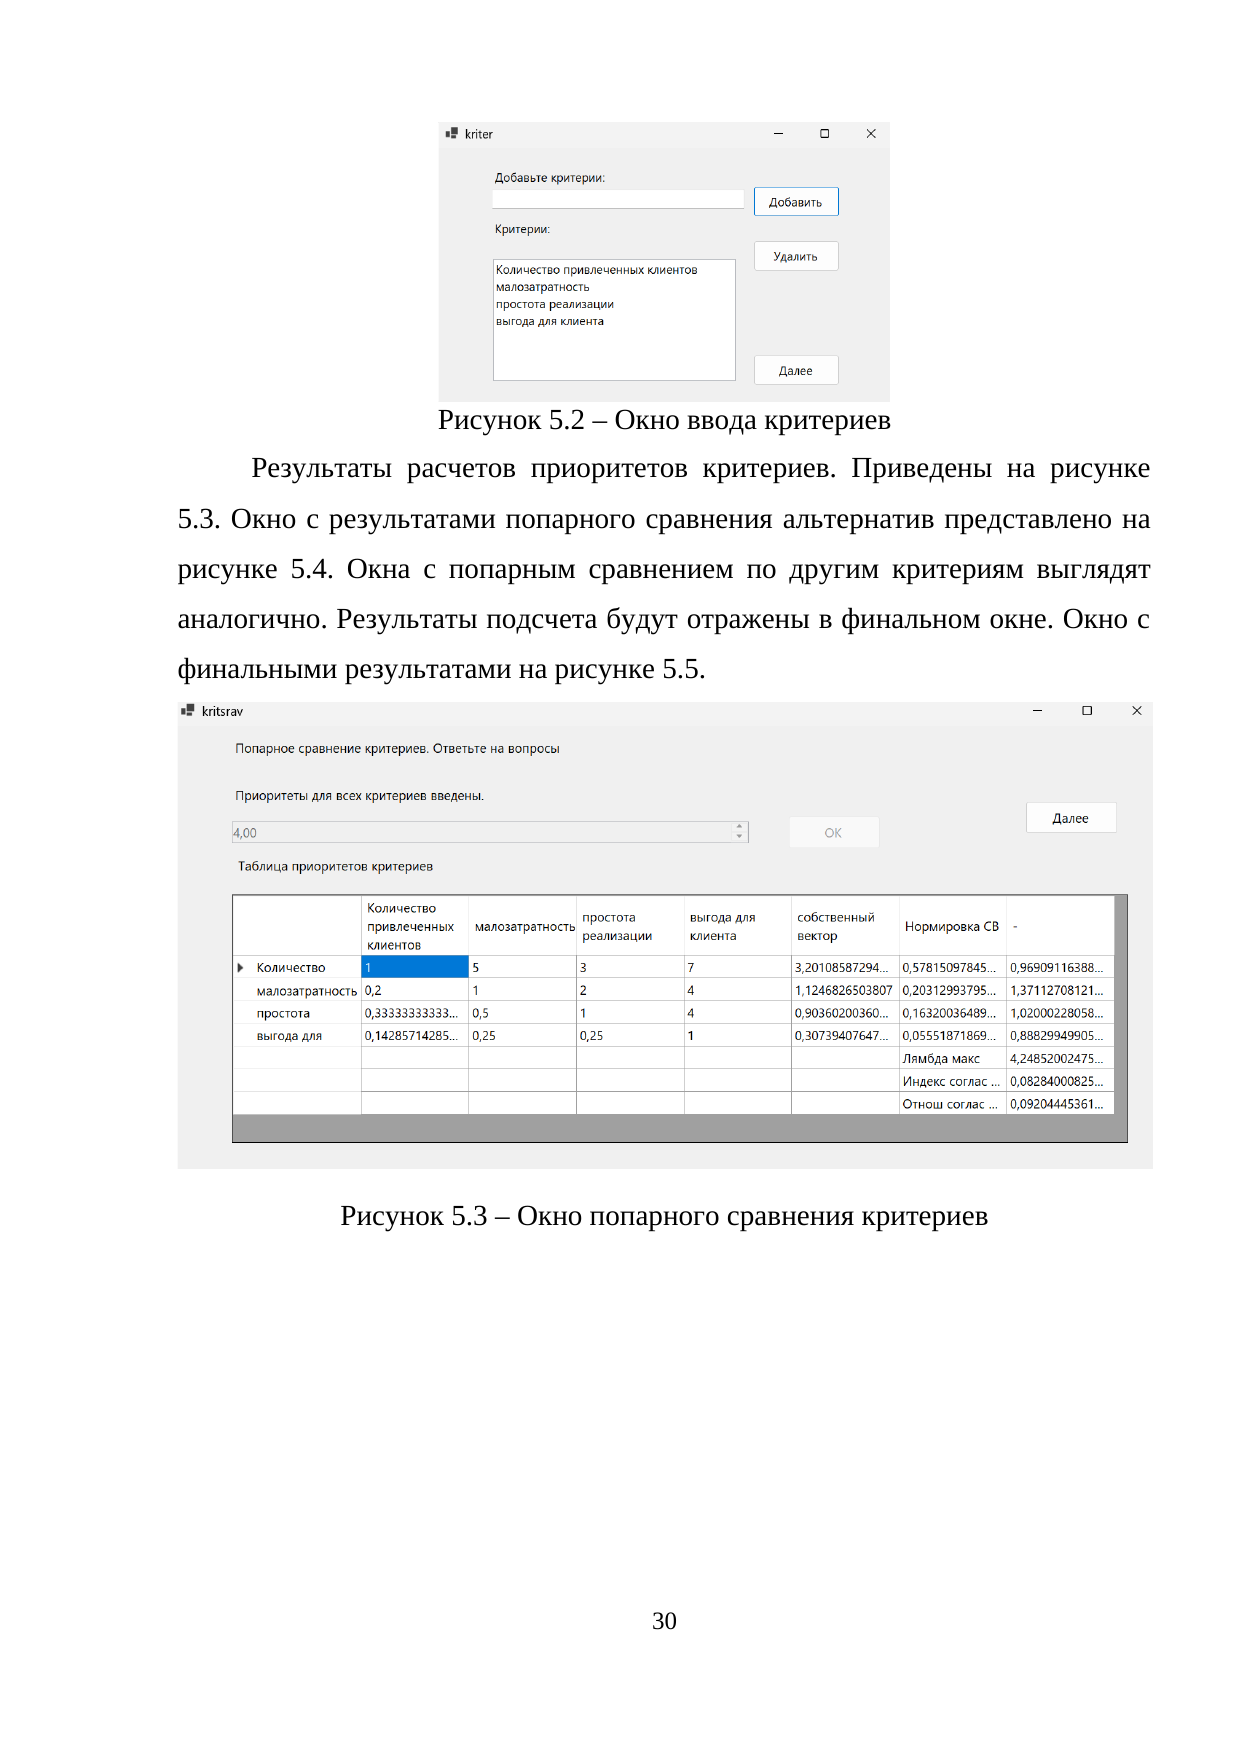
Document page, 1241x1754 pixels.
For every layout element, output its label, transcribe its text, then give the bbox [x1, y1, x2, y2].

text Рисунок 5.3 – Окно попарного сравнения критериев [177, 1169, 1152, 1232]
text Рисунок 5.2 – Окно ввода критериев [177, 118, 1152, 436]
picture [177, 702, 1153, 1169]
picture [438, 122, 890, 402]
text Результаты расчетов приоритетов критериев. Приведены на рисунке 5.3. Окно с результатами попарного сравнения альтернатив представлено на рисунке 5.4. Окна с попарным сравнением по другим критериям выглядят аналогично. Результаты подсчета будут отражены в финальном окне. Окно с финальными результатами на рисунке 5.5. [177, 450, 1152, 685]
